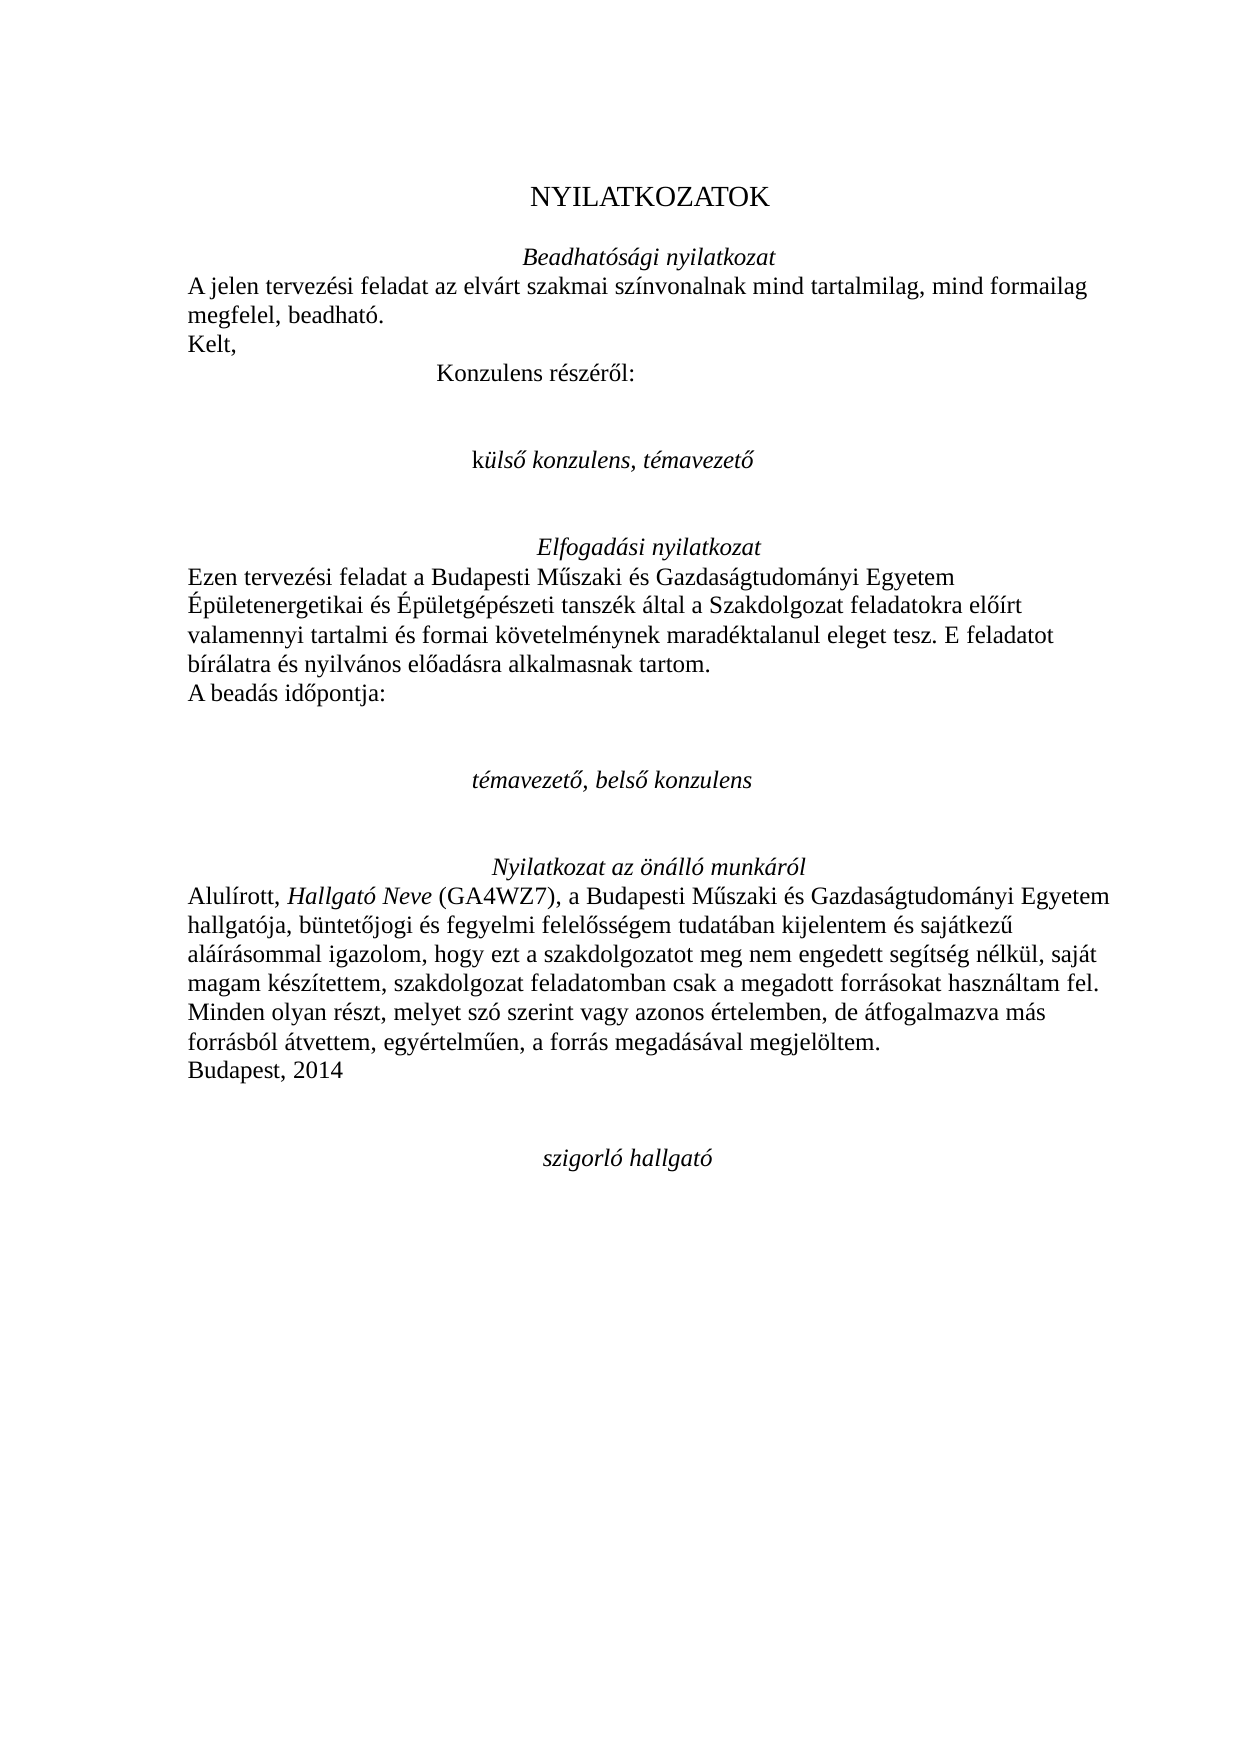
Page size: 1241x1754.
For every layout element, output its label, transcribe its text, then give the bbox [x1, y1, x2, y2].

text Nyilatkozat az önálló munkáról [187, 852, 1112, 881]
text Kelt, [187, 329, 1112, 358]
text külső konzulens, témavezető [187, 445, 1112, 474]
text témavezető, belső konzulens [187, 765, 1112, 794]
text Elfogadási nyilatkozat [187, 532, 1112, 561]
text Budapest, 2014 [187, 1055, 1112, 1084]
text Beadhatósági nyilatkozat [187, 242, 1112, 271]
text szigorló hallgató [187, 1143, 1112, 1172]
text A jelen tervezési feladat az elvárt szakmai színvonalnak mind tartalmilag, mind formailag megfelel, beadható. [187, 271, 1112, 329]
text Ezen tervezési feladat a Budapesti Műszaki és Gazdaságtudományi Egyetem Épületenergetikai és Épületgépészeti tanszék által a Szakdolgozat feladatokra előírt valamennyi tartalmi és formai követelménynek maradéktalanul eleget tesz. E feladatot bírálatra és nyilvános előadásra alkalmasnak tartom. [187, 561, 1112, 678]
text A beadás időpontja: [187, 678, 1112, 707]
text Alulírott, Hallgató Neve (GA4WZ7), a Budapesti Műszaki és Gazdaságtudományi Egyetem hallgatója, büntetőjogi és fegyelmi felelősségem tudatában kijelentem és sajátkezű aláírásommal igazolom, hogy ezt a szakdolgozatot meg nem engedett segítség nélkül, saját magam készítettem, szakdolgozat feladatomban csak a megadott forrásokat használtam fel. Minden olyan részt, melyet szó szerint vagy azonos értelemben, de átfogalmazva más forrásból átvettem, egyértelműen, a forrás megadásával megjelöltem. [187, 881, 1112, 1055]
text Nyilatkozatok [187, 179, 1112, 213]
text Konzulens részéről: [187, 358, 1112, 387]
